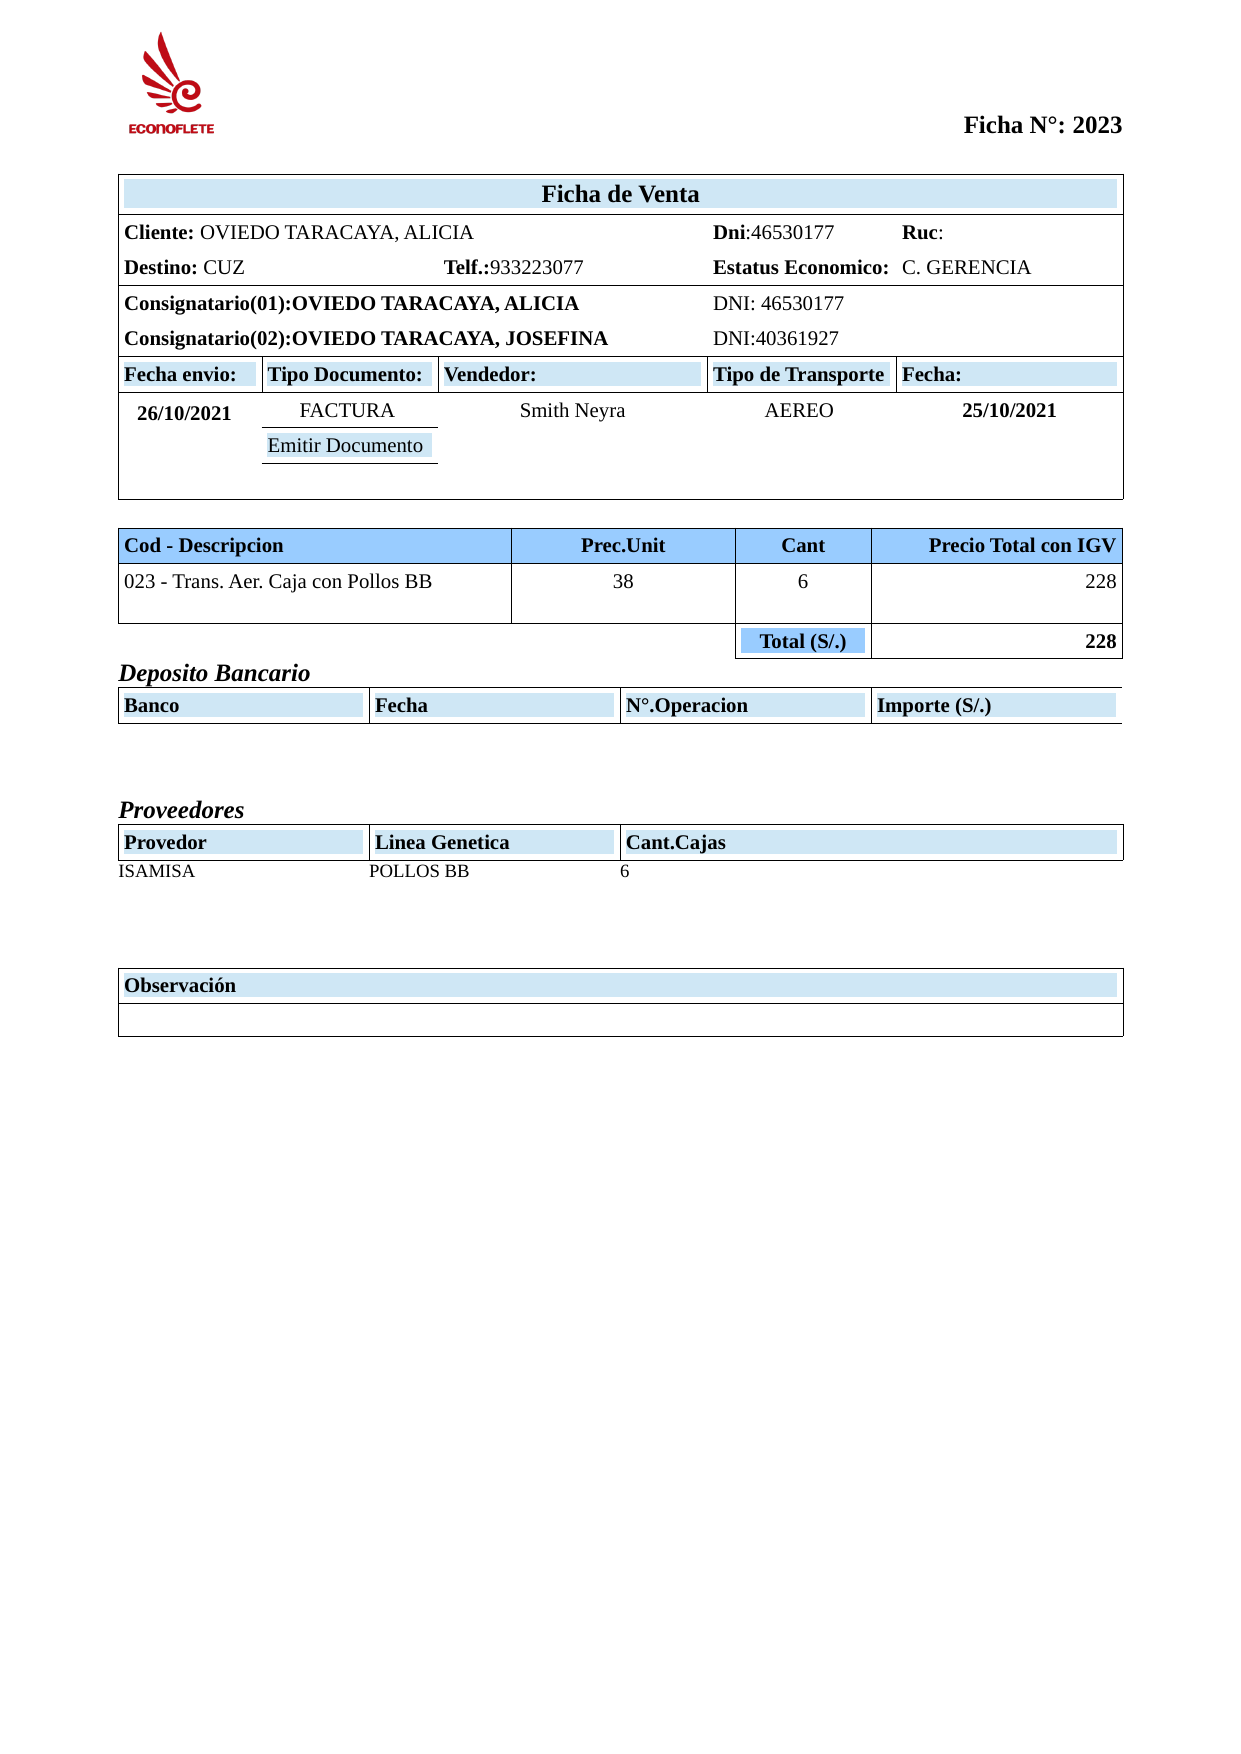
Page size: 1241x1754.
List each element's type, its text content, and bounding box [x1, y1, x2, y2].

table_cell [511, 624, 735, 658]
table_cell POLLOS BB [369, 861, 620, 881]
table_cell Smith Neyra [438, 393, 707, 498]
table_cell [118, 624, 511, 658]
table_cell AEREO [707, 393, 896, 498]
table_cell [369, 881, 620, 903]
table_cell [369, 747, 620, 771]
table_cell [871, 771, 1122, 795]
table_header Importe (S/.) [872, 688, 1122, 723]
table_cell [620, 881, 1123, 903]
table_cell [118, 747, 369, 771]
table_header Fecha [370, 688, 620, 723]
table_cell [118, 771, 369, 795]
table_cell 023 - Trans. Aer. Caja con Pollos BB [119, 564, 511, 623]
table_header Cod - Descripcion [119, 529, 511, 563]
table_cell DNI:40361927 [707, 321, 1123, 356]
table_cell [620, 903, 1123, 924]
table_cell Consignatario(02):OVIEDO TARACAYA, JOSEFINA [119, 321, 707, 356]
table_cell [620, 771, 871, 795]
table_cell 228 [872, 564, 1122, 623]
table_header Linea Genetica [370, 825, 620, 859]
table_cell Total (S/.) [736, 624, 871, 658]
table_cell Telf.:933223077 [438, 249, 707, 285]
table_cell Fecha envio: [119, 357, 262, 392]
table_cell Vendedor: [439, 357, 707, 392]
table_cell [620, 924, 1123, 946]
table_header Banco [119, 688, 369, 723]
picture [118, 31, 225, 134]
table_cell Cliente: OVIEDO TARACAYA, ALICIA [119, 215, 707, 249]
table_cell [620, 946, 1123, 967]
table_cell Consignatario(01):OVIEDO TARACAYA, ALICIA [119, 286, 707, 321]
table_cell [118, 881, 369, 903]
table_header Provedor [119, 825, 369, 859]
table_cell Destino: CUZ [119, 249, 438, 285]
table_cell 6 [736, 564, 871, 623]
table_cell 228 [872, 624, 1122, 658]
table_cell Ruc: [896, 215, 1123, 249]
table_cell 38 [512, 564, 735, 623]
text Deposito Bancario [118, 658, 1122, 687]
table_cell Dni:46530177 [707, 215, 896, 249]
table_cell Emitir Documento [262, 428, 438, 463]
table_cell Tipo Documento: [263, 357, 438, 392]
table_header Ficha de Venta [119, 175, 1123, 214]
table_cell ISAMISA [118, 861, 369, 881]
table_header Cant.Cajas [621, 825, 1123, 859]
table_cell [118, 903, 369, 924]
table_cell Tipo de Transporte [708, 357, 896, 392]
table_cell DNI: 46530177 [707, 286, 1123, 321]
table_cell 25/10/2021 [896, 393, 1123, 498]
table_cell C. GERENCIA [896, 249, 1123, 285]
table_cell [369, 771, 620, 795]
table_cell [262, 464, 438, 498]
table_header Observación [119, 969, 1123, 1003]
table_header N°.Operacion [621, 688, 871, 723]
table_cell Fecha: [897, 357, 1123, 392]
table_cell 26/10/2021 [119, 393, 262, 498]
table_cell 6 [620, 861, 1123, 881]
text Proveedores [118, 795, 1122, 824]
table_cell Estatus Economico: [707, 249, 896, 285]
table_header Precio Total con IGV [872, 529, 1122, 563]
table_cell [118, 946, 369, 967]
table_cell [118, 724, 369, 747]
table_cell [620, 747, 871, 771]
table_cell [119, 1004, 1123, 1036]
table_cell [369, 724, 620, 747]
table_header Prec.Unit [512, 529, 735, 563]
table_cell [369, 946, 620, 967]
table_cell [369, 924, 620, 946]
table_cell [369, 903, 620, 924]
table_cell [871, 724, 1122, 747]
table_cell [118, 924, 369, 946]
table_header Cant [736, 529, 871, 563]
table_cell [871, 747, 1122, 771]
table_cell [620, 724, 871, 747]
table_cell FACTURA [262, 393, 438, 427]
